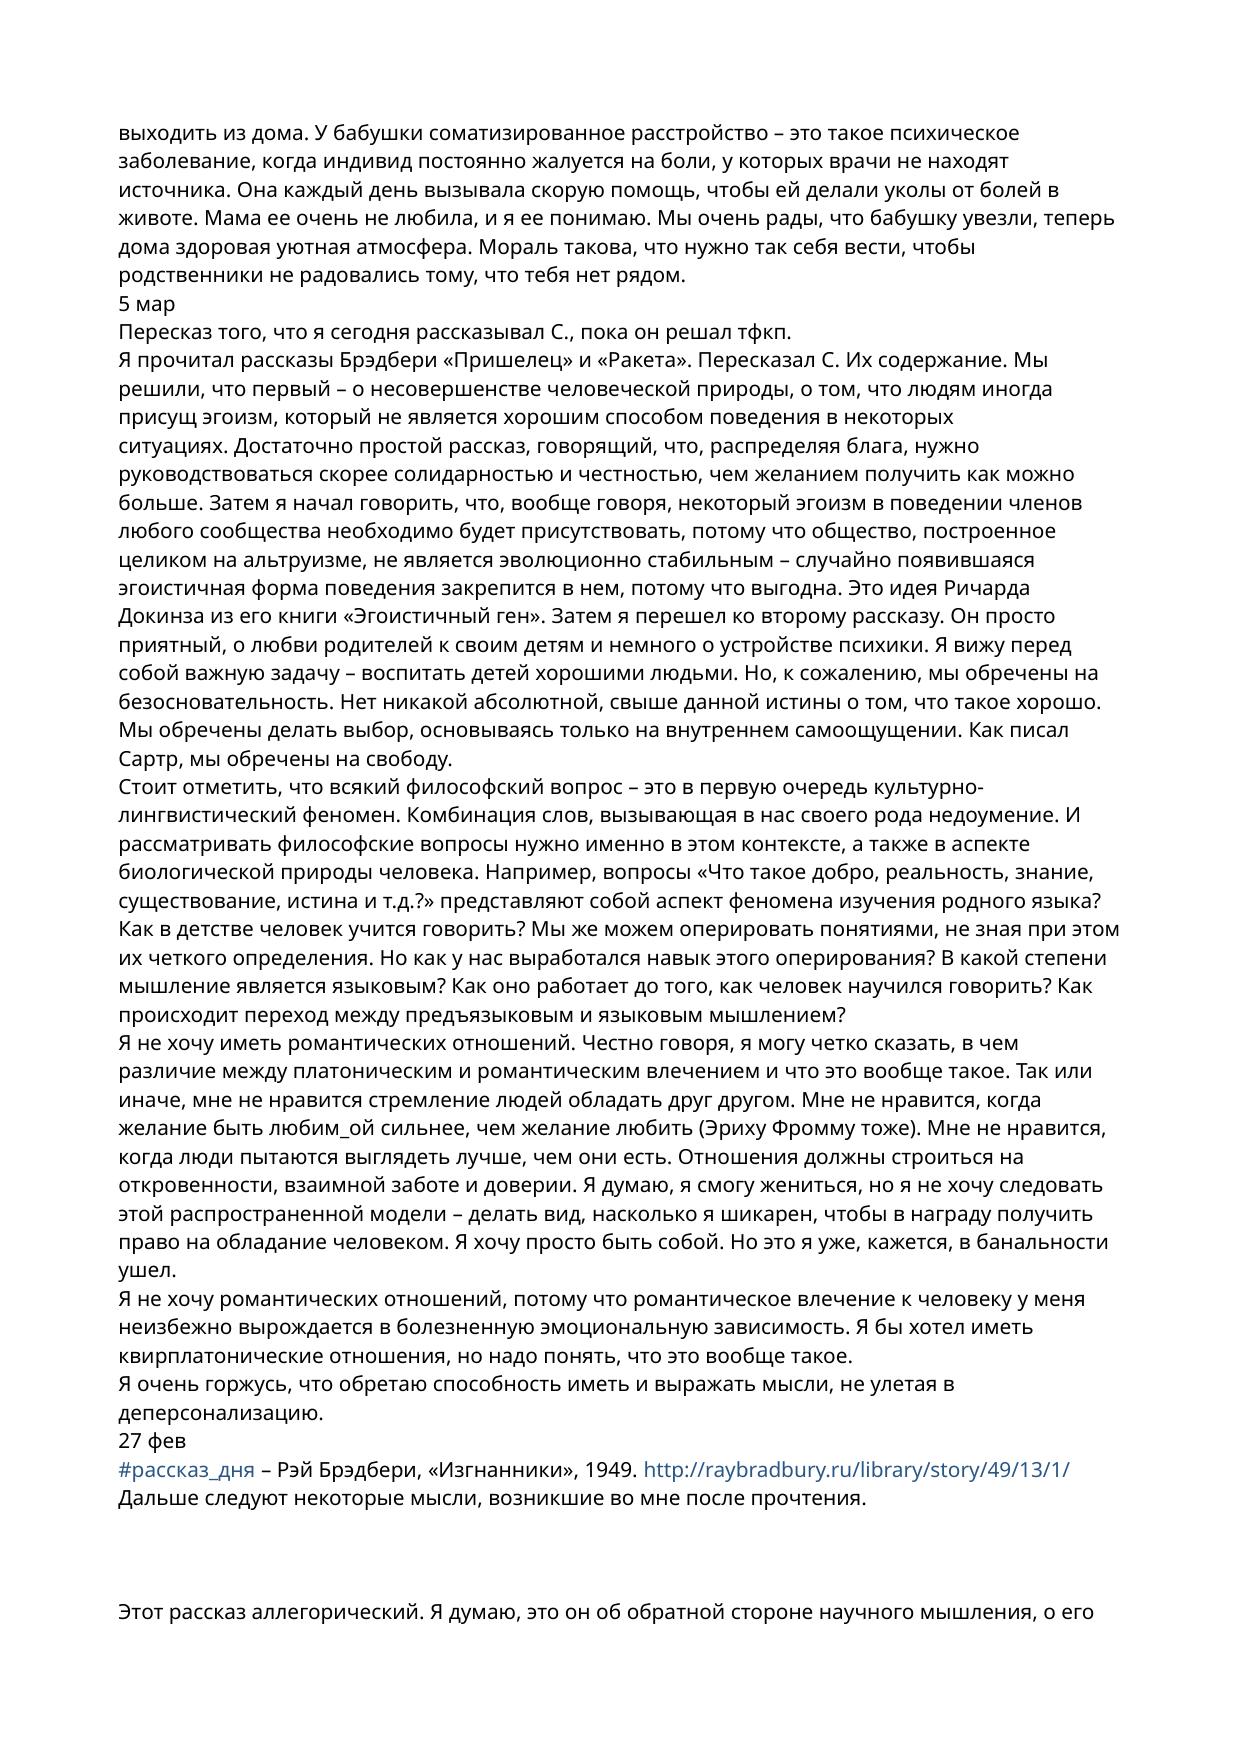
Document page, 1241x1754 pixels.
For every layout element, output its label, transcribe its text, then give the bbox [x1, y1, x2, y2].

text #рассказ_дня – Рэй Брэдбери, «Изгнанники», 1949. http://raybradbury.ru/library/story/49/13/1/ Дальше следуют некоторые мысли, возникшие во мне после прочтения. Этот рассказ аллегорический. Я думаю, это он об обратной стороне научного мышления, о его [118, 1455, 1122, 1625]
text выходить из дома. У бабушки соматизированное расстройство – это такое психическое заболевание, когда индивид постоянно жалуется на боли, у которых врачи не находят источника. Она каждый день вызывала скорую помощь, чтобы ей делали уколы от болей в животе. Мама ее очень не любила, и я ее понимаю. Мы очень рады, что бабушку увезли, теперь дома здоровая уютная атмосфера. Мораль такова, что нужно так себя вести, чтобы родственники не радовались тому, что тебя нет рядом. [118, 118, 1122, 289]
text Пересказ того, что я сегодня рассказывал С., пока он решал тфкп. Я прочитал рассказы Брэдбери «Пришелец» и «Ракета». Пересказал С. Их содержание. Мы решили, что первый – о несовершенстве человеческой природы, о том, что людям иногда присущ эгоизм, который не является хорошим способом поведения в некоторых ситуациях. Достаточно простой рассказ, говорящий, что, распределяя блага, нужно руководствоваться скорее солидарностью и честностью, чем желанием получить как можно больше. Затем я начал говорить, что, вообще говоря, некоторый эгоизм в поведении членов любого сообщества необходимо будет присутствовать, потому что общество, построенное целиком на альтруизме, не является эволюционно стабильным – случайно появившаяся эгоистичная форма поведения закрепится в нем, потому что выгодна. Это идея Ричарда Докинза из его книги «Эгоистичный ген». Затем я перешел ко второму рассказу. Он просто приятный, о любви родителей к своим детям и немного о устройстве психики. Я вижу перед собой важную задачу – воспитать детей хорошими людьми. Но, к сожалению, мы обречены на безосновательность. Нет никакой абсолютной, свыше данной истины о том, что такое хорошо. Мы обречены делать выбор, основываясь только на внутреннем самоощущении. Как писал Сартр, мы обречены на свободу. Стоит отметить, что всякий философский вопрос – это в первую очередь культурно-лингвистический феномен. Комбинация слов, вызывающая в нас своего рода недоумение. И рассматривать философские вопросы нужно именно в этом контексте, а также в аспекте биологической природы человека. Например, вопросы «Что такое добро, реальность, знание, существование, истина и т.д.?» представляют собой аспект феномена изучения родного языка? Как в детстве человек учится говорить? Мы же можем оперировать понятиями, не зная при этом их четкого определения. Но как у нас выработался навык этого оперирования? В какой степени мышление является языковым? Как оно работает до того, как человек научился говорить? Как происходит переход между предъязыковым и языковым мышлением? Я не хочу иметь романтических отношений. Честно говоря, я могу четко сказать, в чем различие между платоническим и романтическим влечением и что это вообще такое. Так или иначе, мне не нравится стремление людей обладать друг другом. Мне не нравится, когда желание быть любим_ой сильнее, чем желание любить (Эриху Фромму тоже). Мне не нравится, когда люди пытаются выглядеть лучше, чем они есть. Отношения должны строиться на откровенности, взаимной заботе и доверии. Я думаю, я смогу жениться, но я не хочу следовать этой распространенной модели – делать вид, насколько я шикарен, чтобы в награду получить право на обладание человеком. Я хочу просто быть собой. Но это я уже, кажется, в банальности ушел. Я не хочу романтических отношений, потому что романтическое влечение к человеку у меня неизбежно вырождается в болезненную эмоциональную зависимость. Я бы хотел иметь квирплатонические отношения, но надо понять, что это вообще такое. Я очень горжусь, что обретаю способность иметь и выражать мысли, не улетая в деперсонализацию. [118, 317, 1122, 1426]
text 5 мар [118, 289, 1122, 317]
text 27 фев [118, 1426, 1122, 1455]
